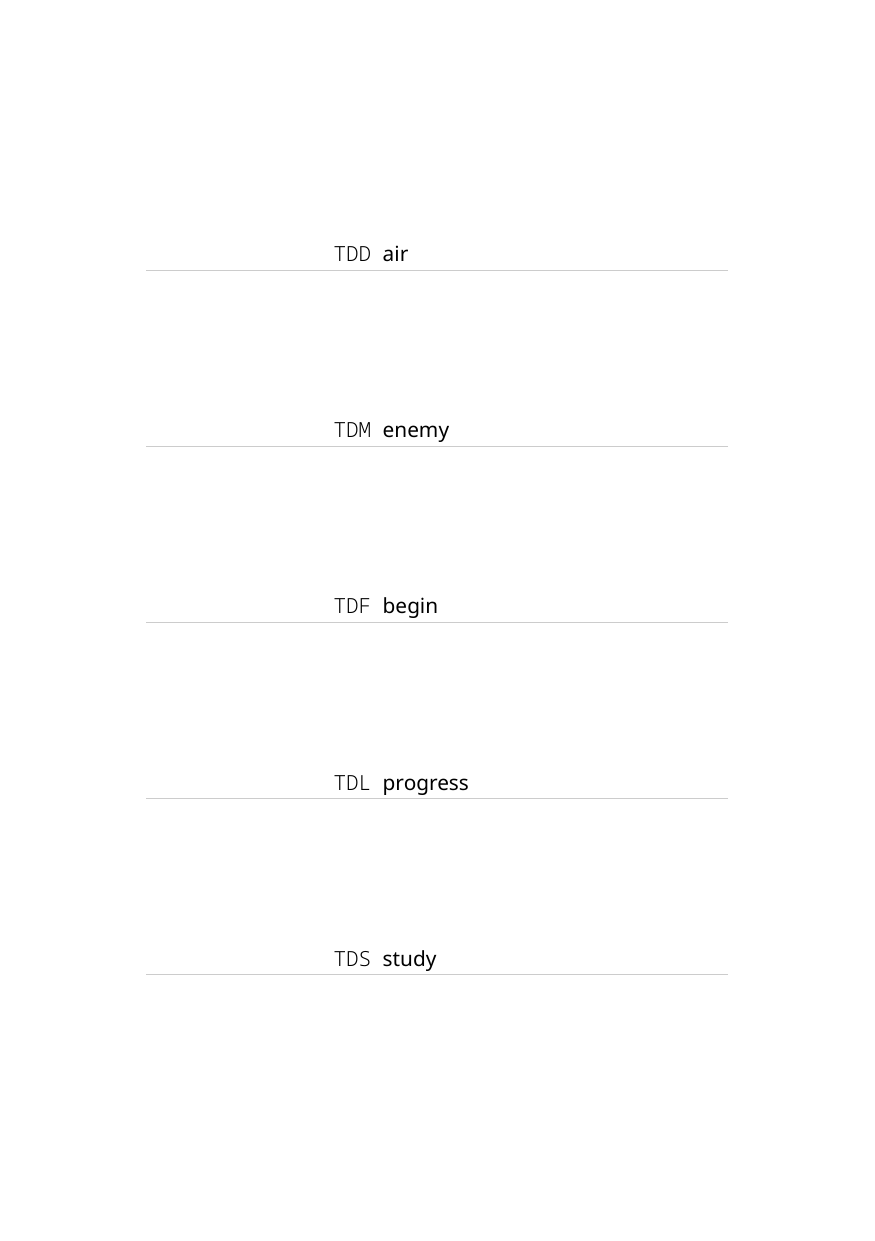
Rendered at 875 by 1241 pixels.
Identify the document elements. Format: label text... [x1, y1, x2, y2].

text TDF begin [146, 447, 728, 622]
text TDM enemy [146, 271, 728, 446]
text TDD air [146, 94, 728, 270]
text TDS study [146, 799, 728, 974]
text TDL progress [146, 623, 728, 798]
